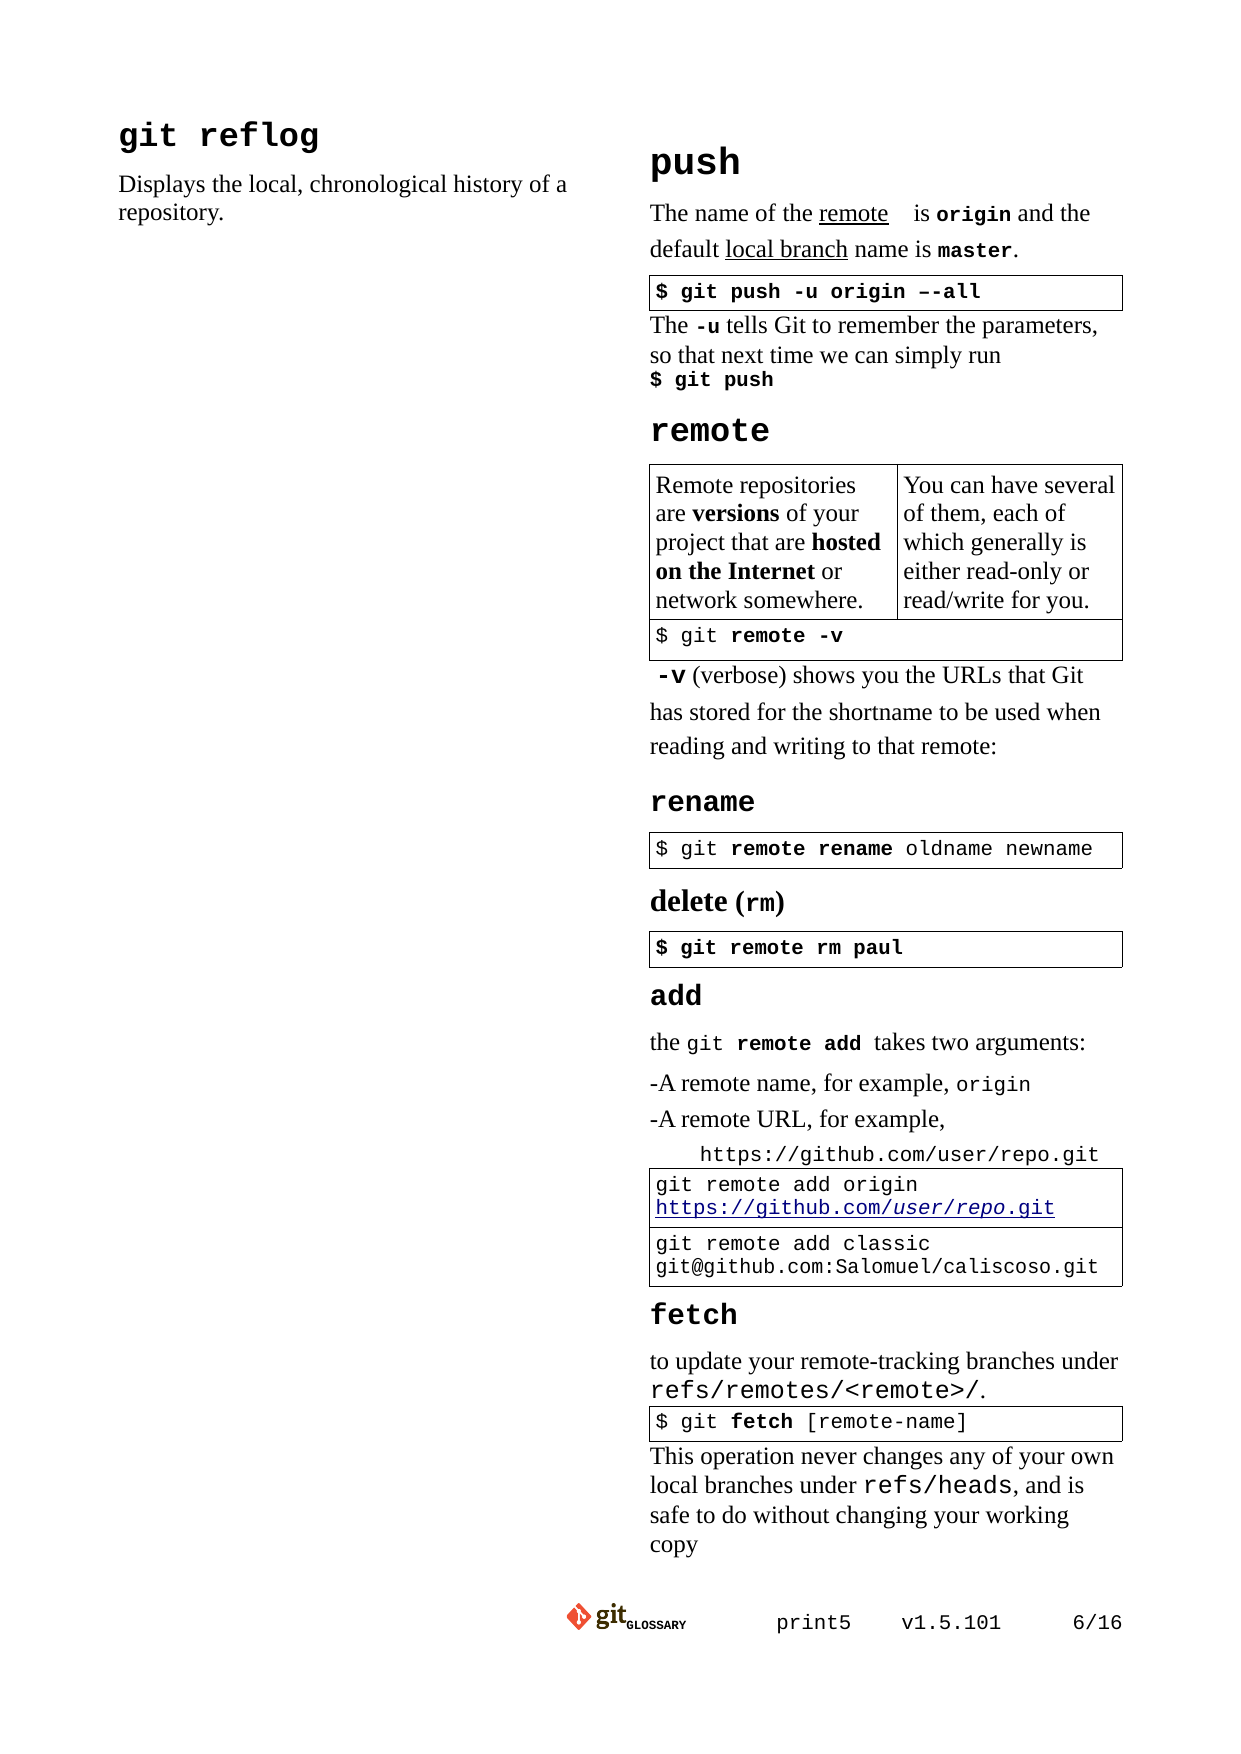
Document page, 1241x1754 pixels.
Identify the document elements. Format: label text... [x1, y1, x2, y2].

picture [566, 1603, 627, 1630]
text the git remote add takes two arguments: [649, 1027, 1122, 1057]
table_header $ git remote rename oldname newname [650, 833, 1122, 867]
table_cell git remote add classic git@github.com:Salomuel/caliscoso.git [650, 1228, 1122, 1286]
table_cell $ git remote -v [650, 620, 1122, 660]
table_header $ git fetch [remote-name] [650, 1407, 1122, 1441]
subtitle remote [649, 413, 1122, 451]
text This operation never changes any of your own local branches under refs/heads, and is safe to do without changing your working copy [649, 1442, 1122, 1558]
table_header You can have several of them, each of which generally is either read-only or read/write for you. [898, 465, 1122, 619]
subtitle git reflog [118, 118, 591, 156]
table_header git remote add origin https://github.com/user/repo.git [650, 1169, 1122, 1227]
table_header $ git remote rm paul [650, 932, 1122, 967]
text -A remote URL, for example, [649, 1104, 1122, 1133]
table_header Remote repositories are versions of your project that are hosted on the Internet or network somewhere. [650, 465, 897, 619]
table_header $ git push -u origin –-all [650, 276, 1122, 310]
subtitle delete (rm) [649, 882, 1122, 919]
text The -u tells Git to remember the parameters, so that next time we can simply run [649, 311, 1122, 369]
text $ git push [649, 369, 1122, 392]
text Displays the local, chronological history of a repository. [118, 169, 591, 226]
subtitle push [649, 143, 1122, 186]
text The name of the remote is origin and the default local branch name is master. [649, 198, 1122, 263]
text https://github.com/user/repo.git [649, 1144, 1122, 1168]
subtitle fetch [649, 1300, 1122, 1334]
text -A remote name, for example, origin [649, 1068, 1122, 1098]
text -v (verbose) shows you the URLs that Git has stored for the shortname to be used when reading and writing to that remote: [649, 661, 1122, 760]
subtitle rename [649, 786, 1122, 820]
subtitle add [649, 981, 1122, 1014]
text to update your remote-tracking branches under refs/remotes/<remote>/. [649, 1346, 1122, 1406]
